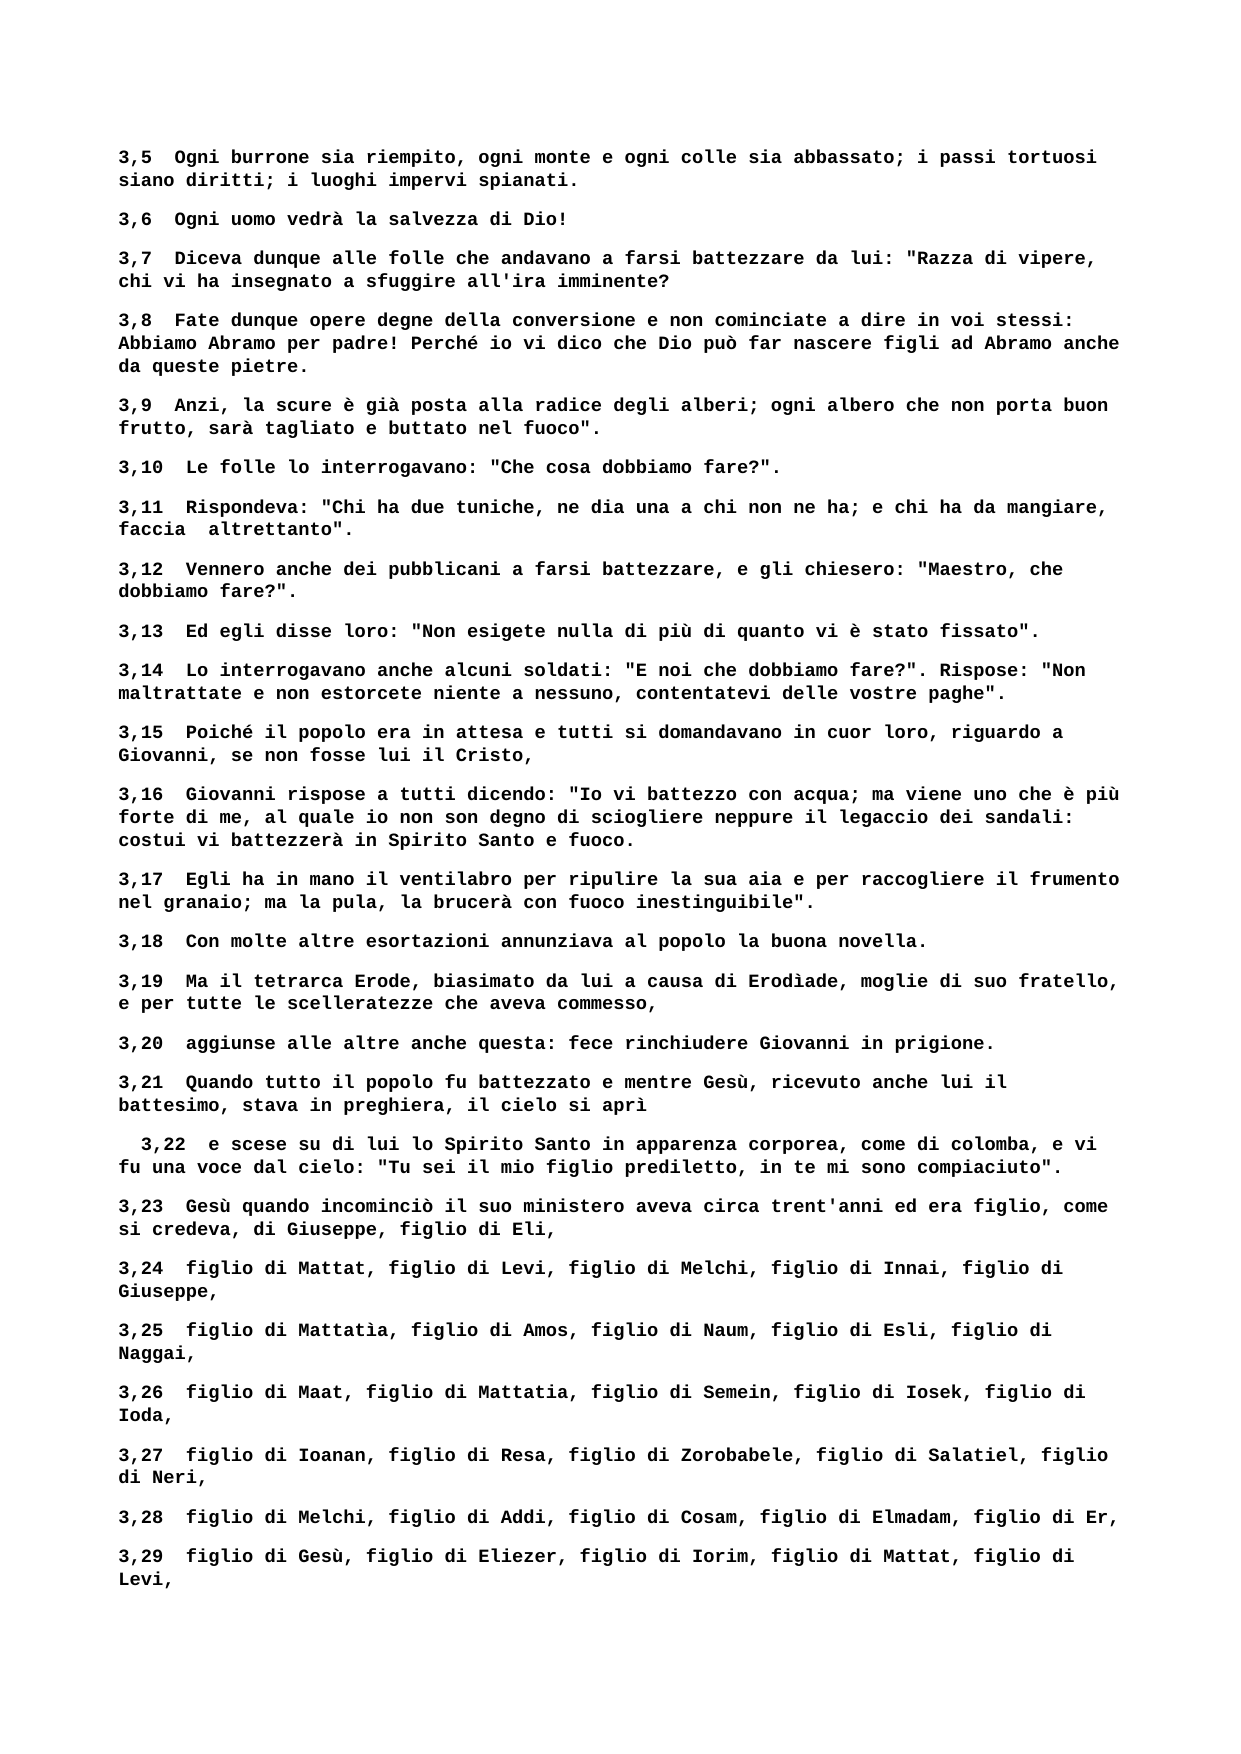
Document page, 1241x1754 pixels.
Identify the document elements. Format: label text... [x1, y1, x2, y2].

text 3,6 Ogni uomo vedrà la salvezza di Dio! [118, 210, 1122, 231]
text 3,19 Ma il tetrarca Erode, biasimato da lui a causa di Erodìade, moglie di suo fratello, e per tutte le scelleratezze che aveva commesso, [118, 971, 1122, 1015]
text 3,29 figlio di Gesù, figlio di Eliezer, figlio di Iorim, figlio di Mattat, figlio di Levi, [118, 1547, 1122, 1591]
text 3,24 figlio di Mattat, figlio di Levi, figlio di Melchi, figlio di Innai, figlio di Giuseppe, [118, 1259, 1122, 1303]
text 3,14 Lo interrogavano anche alcuni soldati: "E noi che dobbiamo fare?". Rispose: "Non maltrattate e non estorcete niente a nessuno, contentatevi delle vostre paghe". [118, 661, 1122, 705]
text 3,23 Gesù quando incominciò il suo ministero aveva circa trent'anni ed era figlio, come si credeva, di Giuseppe, figlio di Eli, [118, 1197, 1122, 1241]
text 3,13 Ed egli disse loro: "Non esigete nulla di più di quanto vi è stato fissato". [118, 622, 1122, 643]
text 3,22 e scese su di lui lo Spirito Santo in apparenza corporea, come di colomba, e vi fu una voce dal cielo: "Tu sei il mio figlio prediletto, in te mi sono compiaciuto". [118, 1135, 1122, 1179]
text 3,26 figlio di Maat, figlio di Mattatia, figlio di Semein, figlio di Iosek, figlio di Ioda, [118, 1383, 1122, 1427]
text 3,25 figlio di Mattatìa, figlio di Amos, figlio di Naum, figlio di Esli, figlio di Naggai, [118, 1321, 1122, 1365]
text 3,17 Egli ha in mano il ventilabro per ripulire la sua aia e per raccogliere il frumento nel granaio; ma la pula, la brucerà con fuoco inestinguibile". [118, 870, 1122, 914]
text 3,28 figlio di Melchi, figlio di Addi, figlio di Cosam, figlio di Elmadam, figlio di Er, [118, 1507, 1122, 1529]
text 3,18 Con molte altre esortazioni annunziava al popolo la buona novella. [118, 932, 1122, 953]
text 3,12 Vennero anche dei pubblicani a farsi battezzare, e gli chiesero: "Maestro, che dobbiamo fare?". [118, 559, 1122, 603]
text 3,20 aggiunse alle altre anche questa: fece rinchiudere Giovanni in prigione. [118, 1033, 1122, 1055]
text 3,10 Le folle lo interrogavano: "Che cosa dobbiamo fare?". [118, 458, 1122, 479]
text 3,7 Diceva dunque alle folle che andavano a farsi battezzare da lui: "Razza di vipere, chi vi ha insegnato a sfuggire all'ira imminente? [118, 249, 1122, 293]
text 3,9 Anzi, la scure è già posta alla radice degli alberi; ogni albero che non porta buon frutto, sarà tagliato e buttato nel fuoco". [118, 396, 1122, 440]
text 3,5 Ogni burrone sia riempito, ogni monte e ogni colle sia abbassato; i passi tortuosi siano diritti; i luoghi impervi spianati. [118, 148, 1122, 192]
text 3,8 Fate dunque opere degne della conversione e non cominciate a dire in voi stessi: Abbiamo Abramo per padre! Perché io vi dico che Dio può far nascere figli ad Abramo anche da queste pietre. [118, 311, 1122, 378]
text 3,27 figlio di Ioanan, figlio di Resa, figlio di Zorobabele, figlio di Salatiel, figlio di Neri, [118, 1445, 1122, 1489]
text 3,11 Rispondeva: "Chi ha due tuniche, ne dia una a chi non ne ha; e chi ha da mangiare, faccia altrettanto". [118, 497, 1122, 541]
text 3,16 Giovanni rispose a tutti dicendo: "Io vi battezzo con acqua; ma viene uno che è più forte di me, al quale io non son degno di sciogliere neppure il legaccio dei sandali: costui vi battezzerà in Spirito Santo e fuoco. [118, 785, 1122, 852]
text 3,21 Quando tutto il popolo fu battezzato e mentre Gesù, ricevuto anche lui il battesimo, stava in preghiera, il cielo si aprì [118, 1073, 1122, 1117]
text 3,15 Poiché il popolo era in attesa e tutti si domandavano in cuor loro, riguardo a Giovanni, se non fosse lui il Cristo, [118, 723, 1122, 767]
